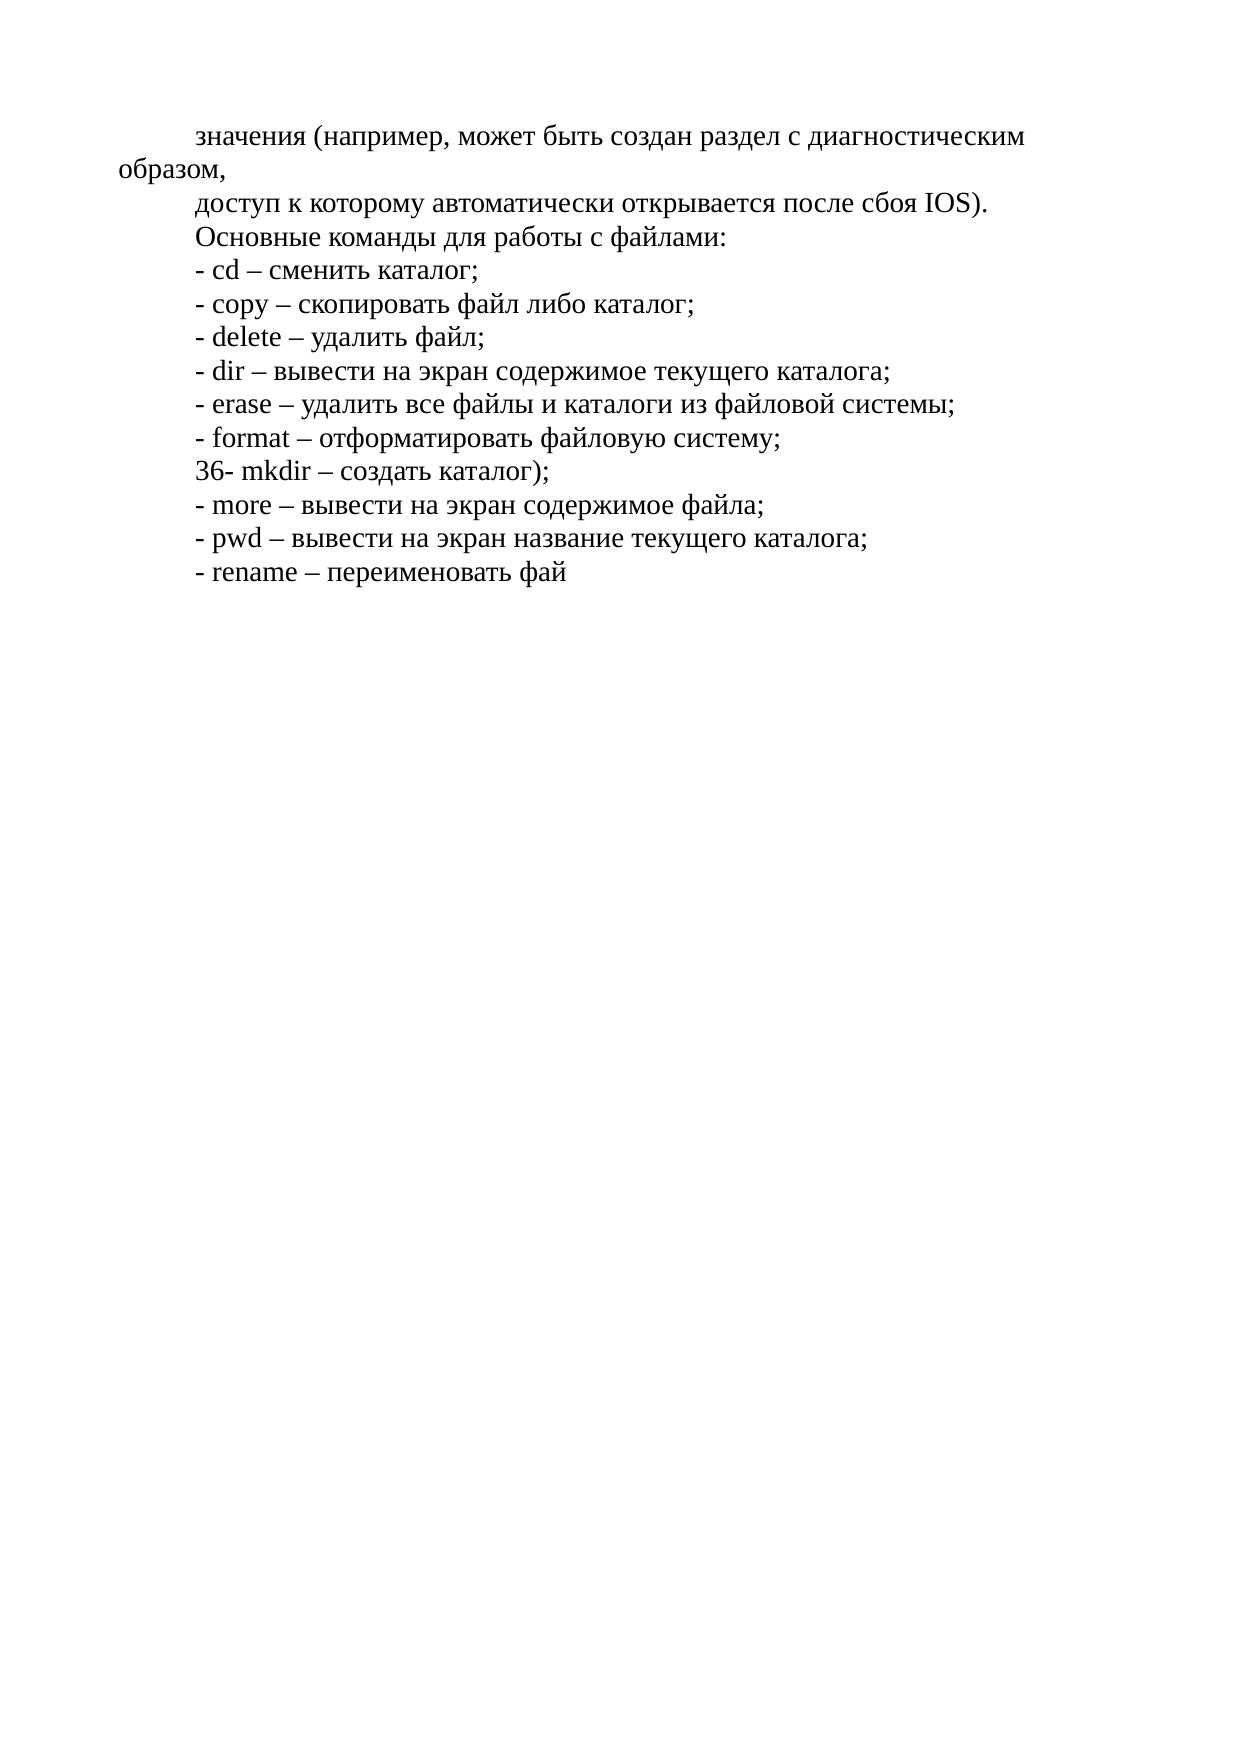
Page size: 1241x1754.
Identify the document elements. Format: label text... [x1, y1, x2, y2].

text - pwd – вывести на экран название текущего каталога; [118, 521, 1122, 554]
text 36- mkdir – создать каталог); [118, 453, 1122, 487]
text - more – вывести на экран содержимое файла; [118, 487, 1122, 521]
text - erase – удалить все файлы и каталоги из файловой системы; [118, 386, 1122, 420]
text доступ к которому автоматически открывается после сбоя IOS). [118, 185, 1122, 219]
text - format – отформатировать файловую систему; [118, 420, 1122, 453]
text - copy – скопировать файл либо каталог; [118, 286, 1122, 319]
text значения (например, может быть создан раздел с диагностическим образом, [118, 118, 1122, 185]
text - dir – вывести на экран содержимое текущего каталога; [118, 353, 1122, 386]
text - rename – переименовать фай [118, 554, 1122, 588]
text - delete – удалить файл; [118, 319, 1122, 353]
text - cd – сменить каталог; [118, 252, 1122, 286]
text Основные команды для работы с файлами: [118, 219, 1122, 252]
